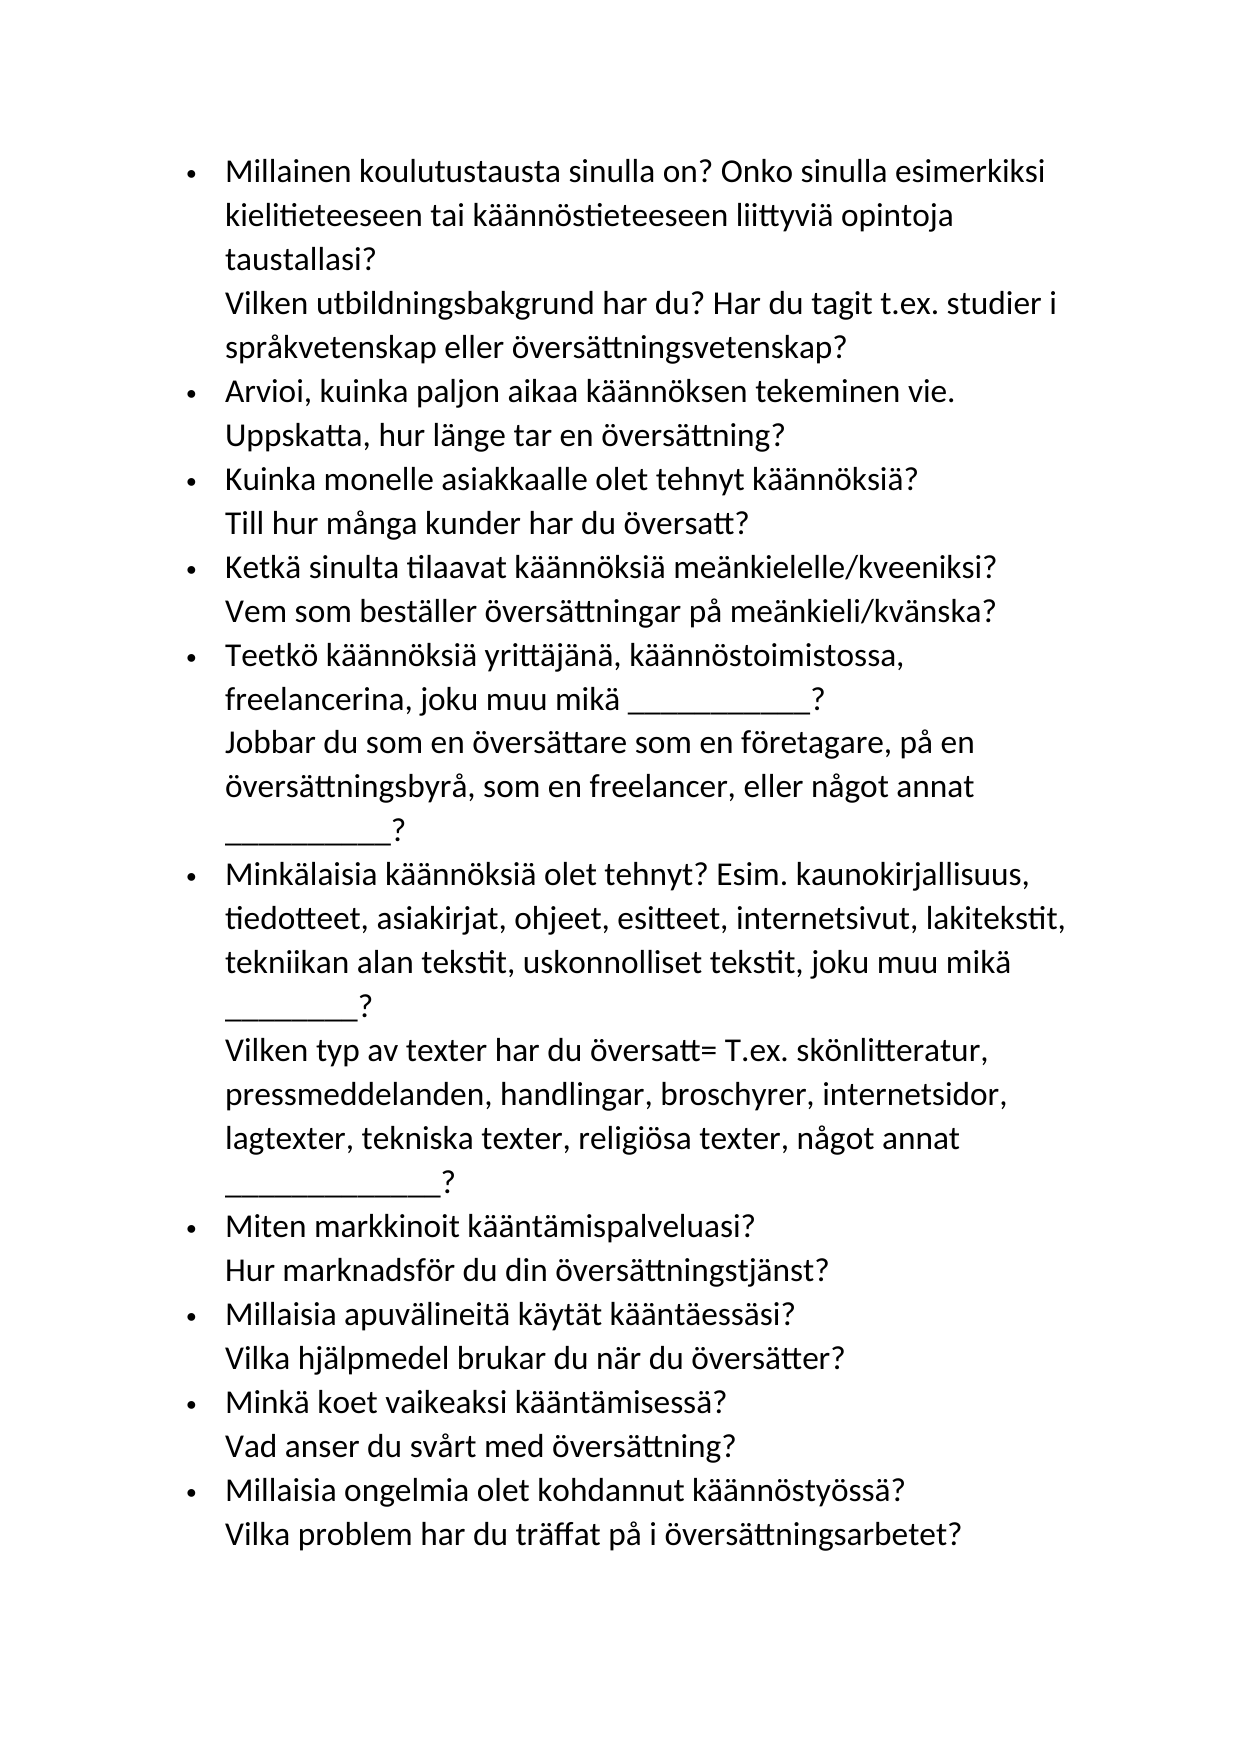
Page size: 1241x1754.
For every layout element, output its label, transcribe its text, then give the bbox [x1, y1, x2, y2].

list Teetkö käännöksiä yrittäjänä, käännöstoimistossa, freelancerina, joku muu mikä ___________? Jobbar du som en översättare som en företagare, på en översättningsbyrå, som en freelancer, eller något annat __________? [187, 633, 1090, 850]
list Ketkä sinulta tilaavat käännöksiä meänkielelle/kveeniksi? Vem som beställer översättningar på meänkieli/kvänska? [187, 546, 1090, 630]
list Minkälaisia käännöksiä olet tehnyt? Esim. kaunokirjallisuus, tiedotteet, asiakirjat, ohjeet, esitteet, internetsivut, lakitekstit, tekniikan alan tekstit, uskonnolliset tekstit, joku muu mikä ________? Vilken typ av texter har du översatt= T.ex. skönlitteratur, pressmeddelanden, handlingar, broschyrer, internetsidor, lagtexter, tekniska texter, religiösa texter, något annat _____________? [187, 853, 1090, 1202]
list Miten markkinoit kääntämispalveluasi? Hur marknadsför du din översättningstjänst? [187, 1205, 1090, 1290]
list Millaisia ongelmia olet kohdannut käännöstyössä? Vilka problem har du träffat på i översättningsarbetet? [187, 1469, 1090, 1553]
list Minkä koet vaikeaksi kääntämisessä? Vad anser du svårt med översättning? [187, 1381, 1090, 1466]
list Millainen koulutustausta sinulla on? Onko sinulla esimerkiksi kielitieteeseen tai käännöstieteeseen liittyviä opintoja taustallasi? Vilken utbildningsbakgrund har du? Har du tagit t.ex. studier i språkvetenskap eller översättningsvetenskap? [187, 150, 1090, 367]
list Millaisia apuvälineitä käytät kääntäessäsi? Vilka hjälpmedel brukar du när du översätter? [187, 1293, 1090, 1378]
list Kuinka monelle asiakkaalle olet tehnyt käännöksiä? Till hur många kunder har du översatt? [187, 458, 1090, 542]
list Arvioi, kuinka paljon aikaa käännöksen tekeminen vie. Uppskatta, hur länge tar en översättning? [187, 370, 1090, 454]
